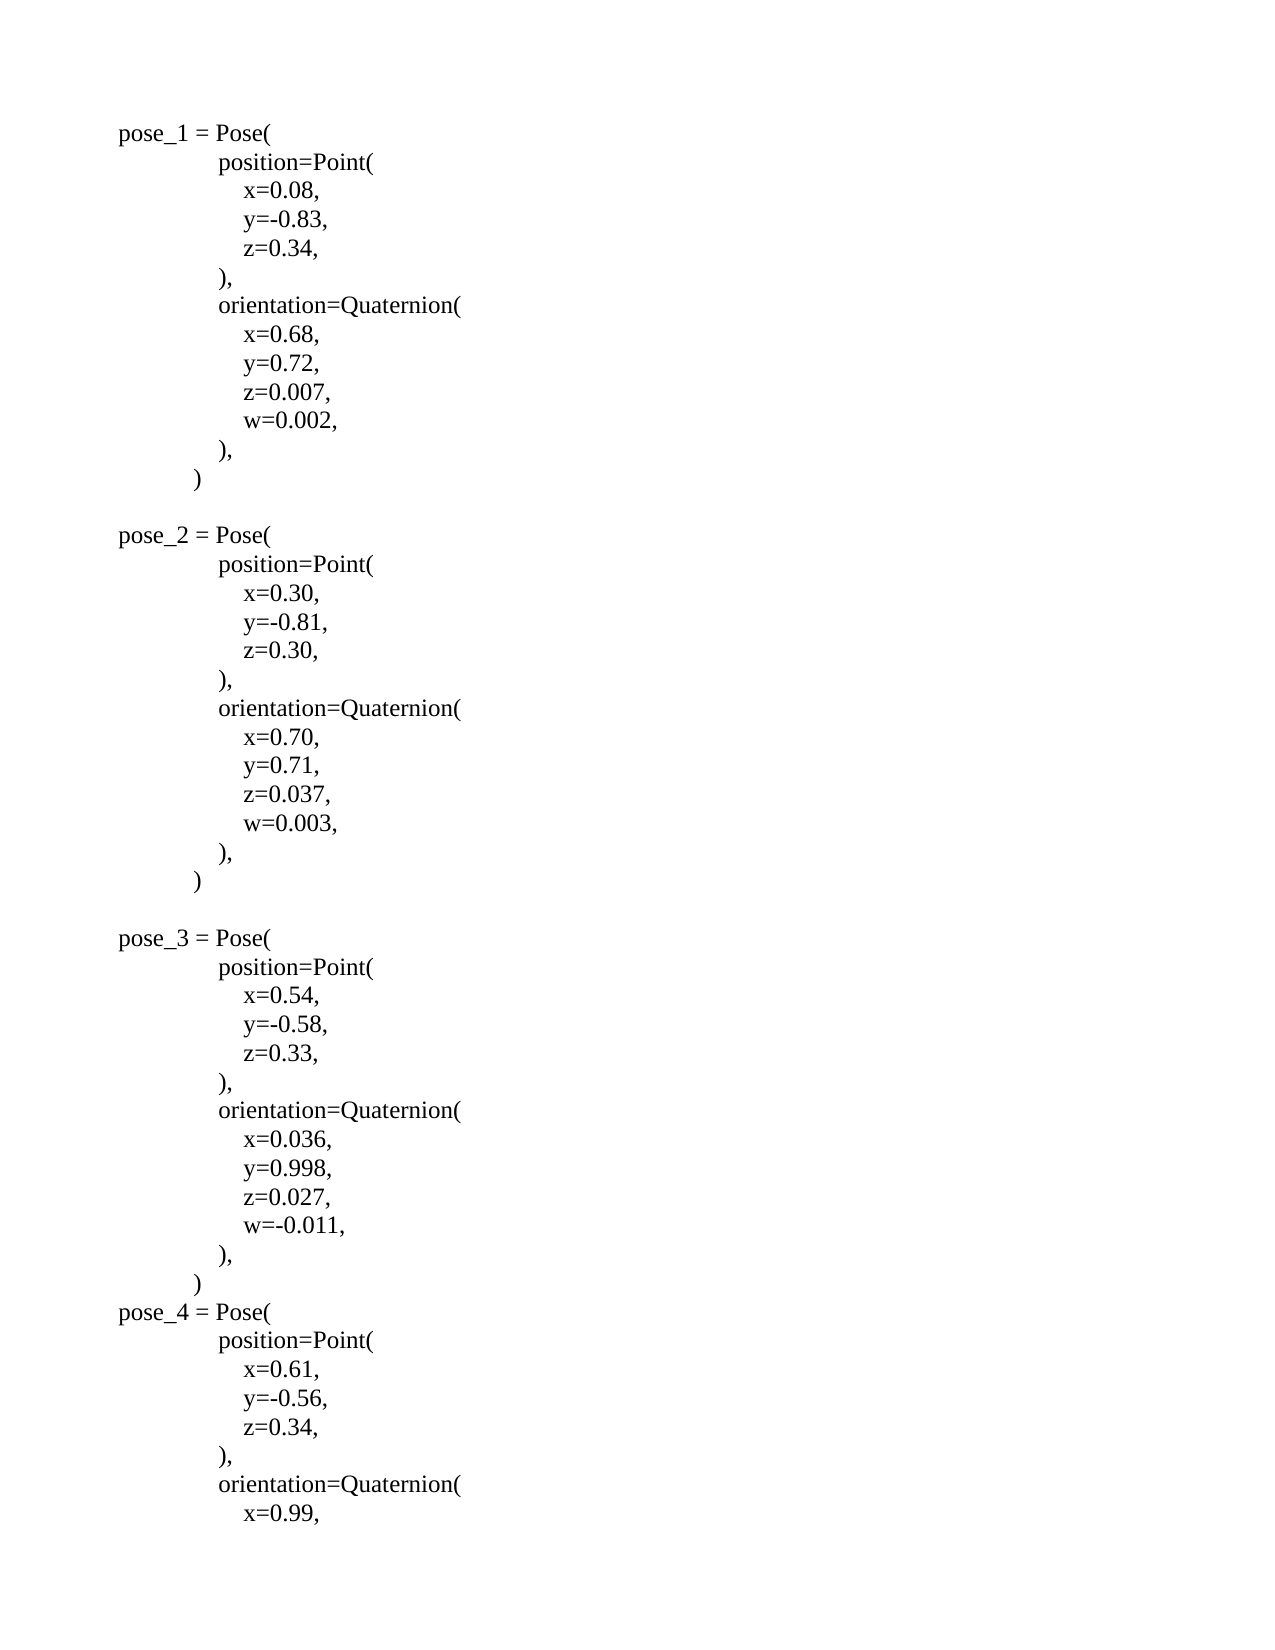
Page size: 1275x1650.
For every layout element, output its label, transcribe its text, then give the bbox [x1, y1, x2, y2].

text pose_4 = Pose( [118, 1297, 1157, 1326]
text ), [118, 664, 1157, 693]
text x=0.08, [118, 176, 1157, 204]
text ), [118, 837, 1157, 866]
text z=0.037, [118, 779, 1157, 808]
text x=0.61, [118, 1354, 1157, 1383]
text ), [118, 434, 1157, 463]
text x=0.30, [118, 578, 1157, 607]
text ) [118, 866, 1157, 894]
text position=Point( [118, 147, 1157, 176]
text ), [118, 1067, 1157, 1096]
text y=0.72, [118, 348, 1157, 377]
text position=Point( [118, 1326, 1157, 1354]
text ) [118, 1268, 1157, 1297]
text z=0.30, [118, 636, 1157, 664]
text w=0.002, [118, 406, 1157, 434]
text y=0.71, [118, 751, 1157, 779]
text w=-0.011, [118, 1211, 1157, 1239]
text pose_1 = Pose( [118, 118, 1157, 147]
text x=0.036, [118, 1124, 1157, 1153]
text y=-0.58, [118, 1009, 1157, 1038]
text position=Point( [118, 952, 1157, 981]
text z=0.34, [118, 1412, 1157, 1441]
text x=0.99, [118, 1498, 1157, 1527]
text orientation=Quaternion( [118, 693, 1157, 722]
text pose_3 = Pose( [118, 923, 1157, 952]
text y=0.998, [118, 1153, 1157, 1182]
text x=0.70, [118, 722, 1157, 751]
text z=0.33, [118, 1038, 1157, 1067]
text z=0.34, [118, 233, 1157, 262]
text ), [118, 1239, 1157, 1268]
text x=0.68, [118, 319, 1157, 348]
text pose_2 = Pose( [118, 521, 1157, 549]
text orientation=Quaternion( [118, 291, 1157, 319]
text z=0.007, [118, 377, 1157, 406]
text position=Point( [118, 549, 1157, 578]
text orientation=Quaternion( [118, 1469, 1157, 1498]
text y=-0.83, [118, 204, 1157, 233]
text ), [118, 262, 1157, 291]
text w=0.003, [118, 808, 1157, 837]
text z=0.027, [118, 1182, 1157, 1211]
text y=-0.81, [118, 607, 1157, 636]
text y=-0.56, [118, 1383, 1157, 1412]
text orientation=Quaternion( [118, 1096, 1157, 1124]
text ), [118, 1441, 1157, 1469]
text ) [118, 463, 1157, 492]
text x=0.54, [118, 981, 1157, 1009]
